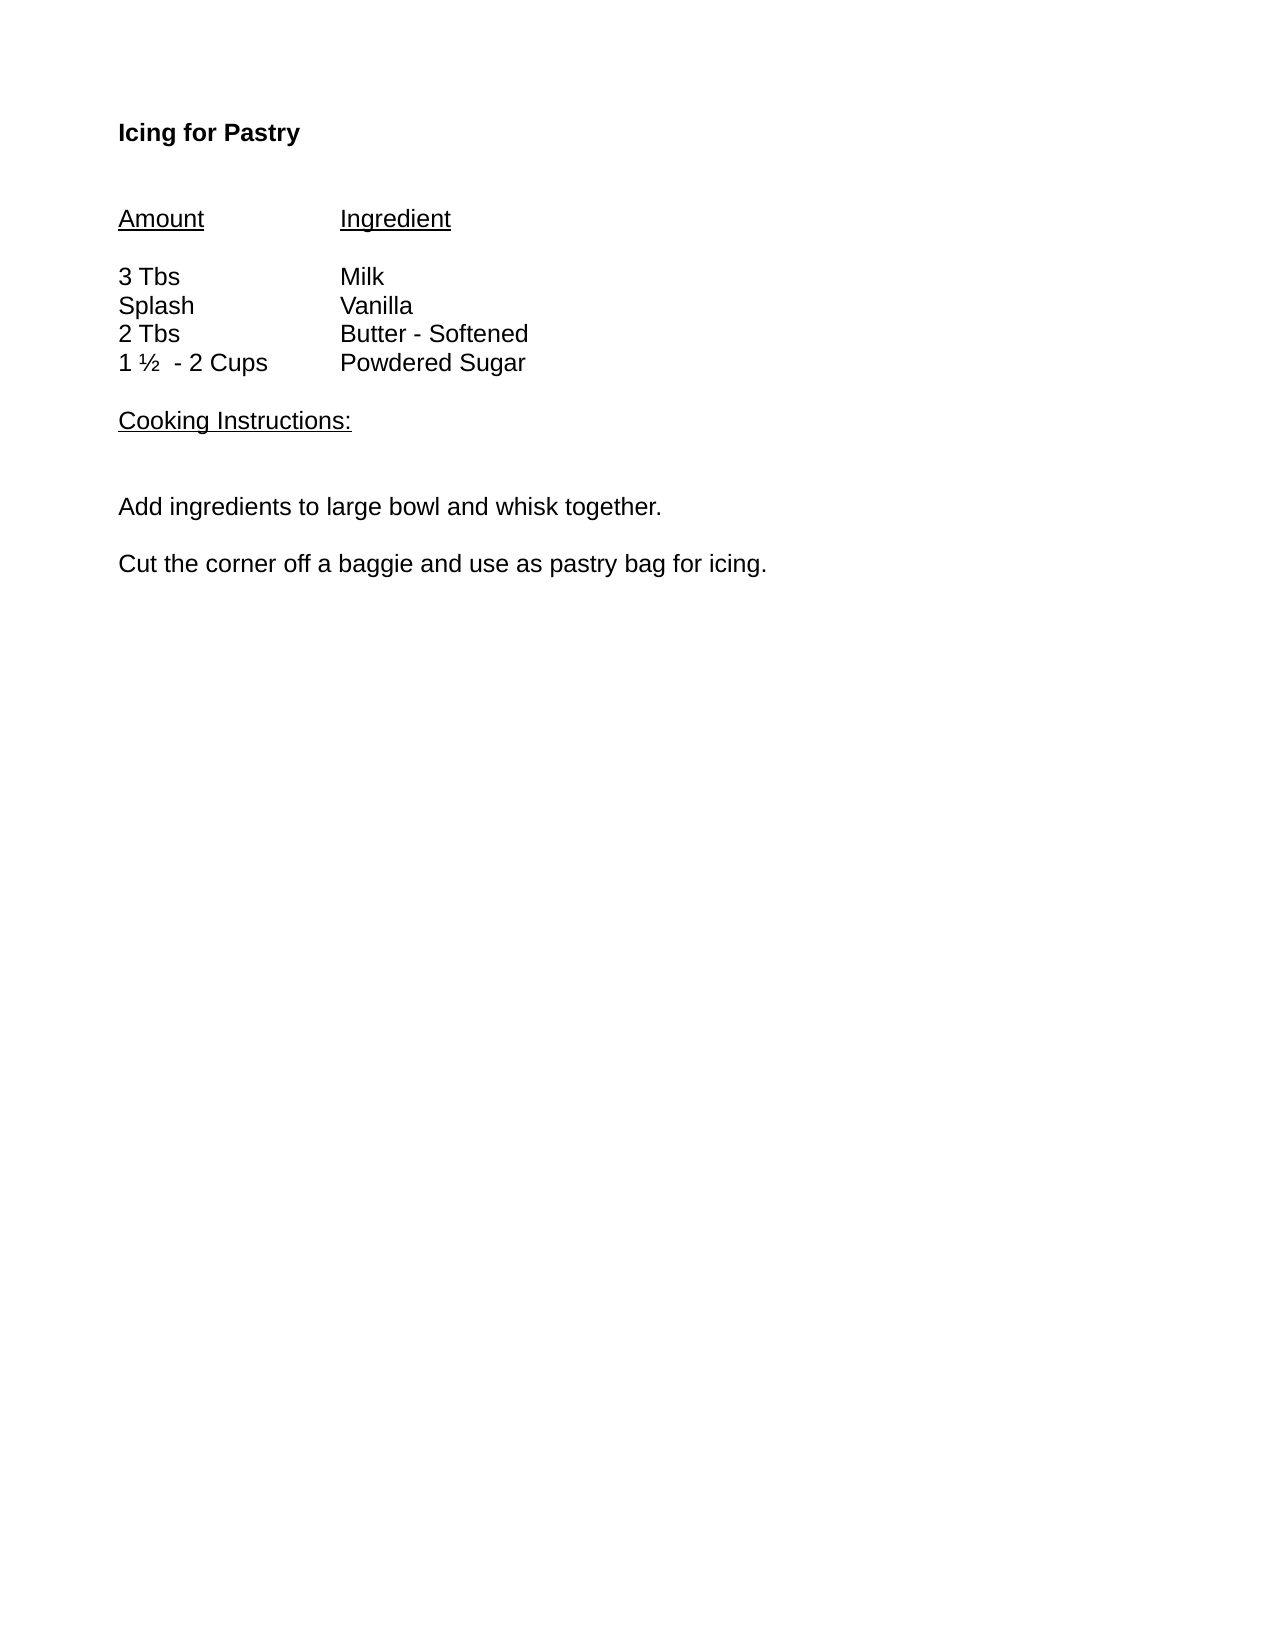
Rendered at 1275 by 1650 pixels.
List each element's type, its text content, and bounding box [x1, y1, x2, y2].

text 2 Tbs Butter - Softened [118, 319, 1157, 348]
text Icing for Pastry [118, 118, 1157, 147]
text 1 ½ - 2 Cups Powdered Sugar [118, 348, 1157, 377]
text Splash Vanilla [118, 291, 1157, 319]
text Add ingredients to large bowl and whisk together. [118, 492, 1157, 521]
text Amount Ingredient [118, 204, 1157, 233]
text 3 Tbs Milk [118, 262, 1157, 291]
text Cooking Instructions: [118, 406, 1157, 434]
text Cut the corner off a baggie and use as pastry bag for icing. [118, 549, 1157, 578]
